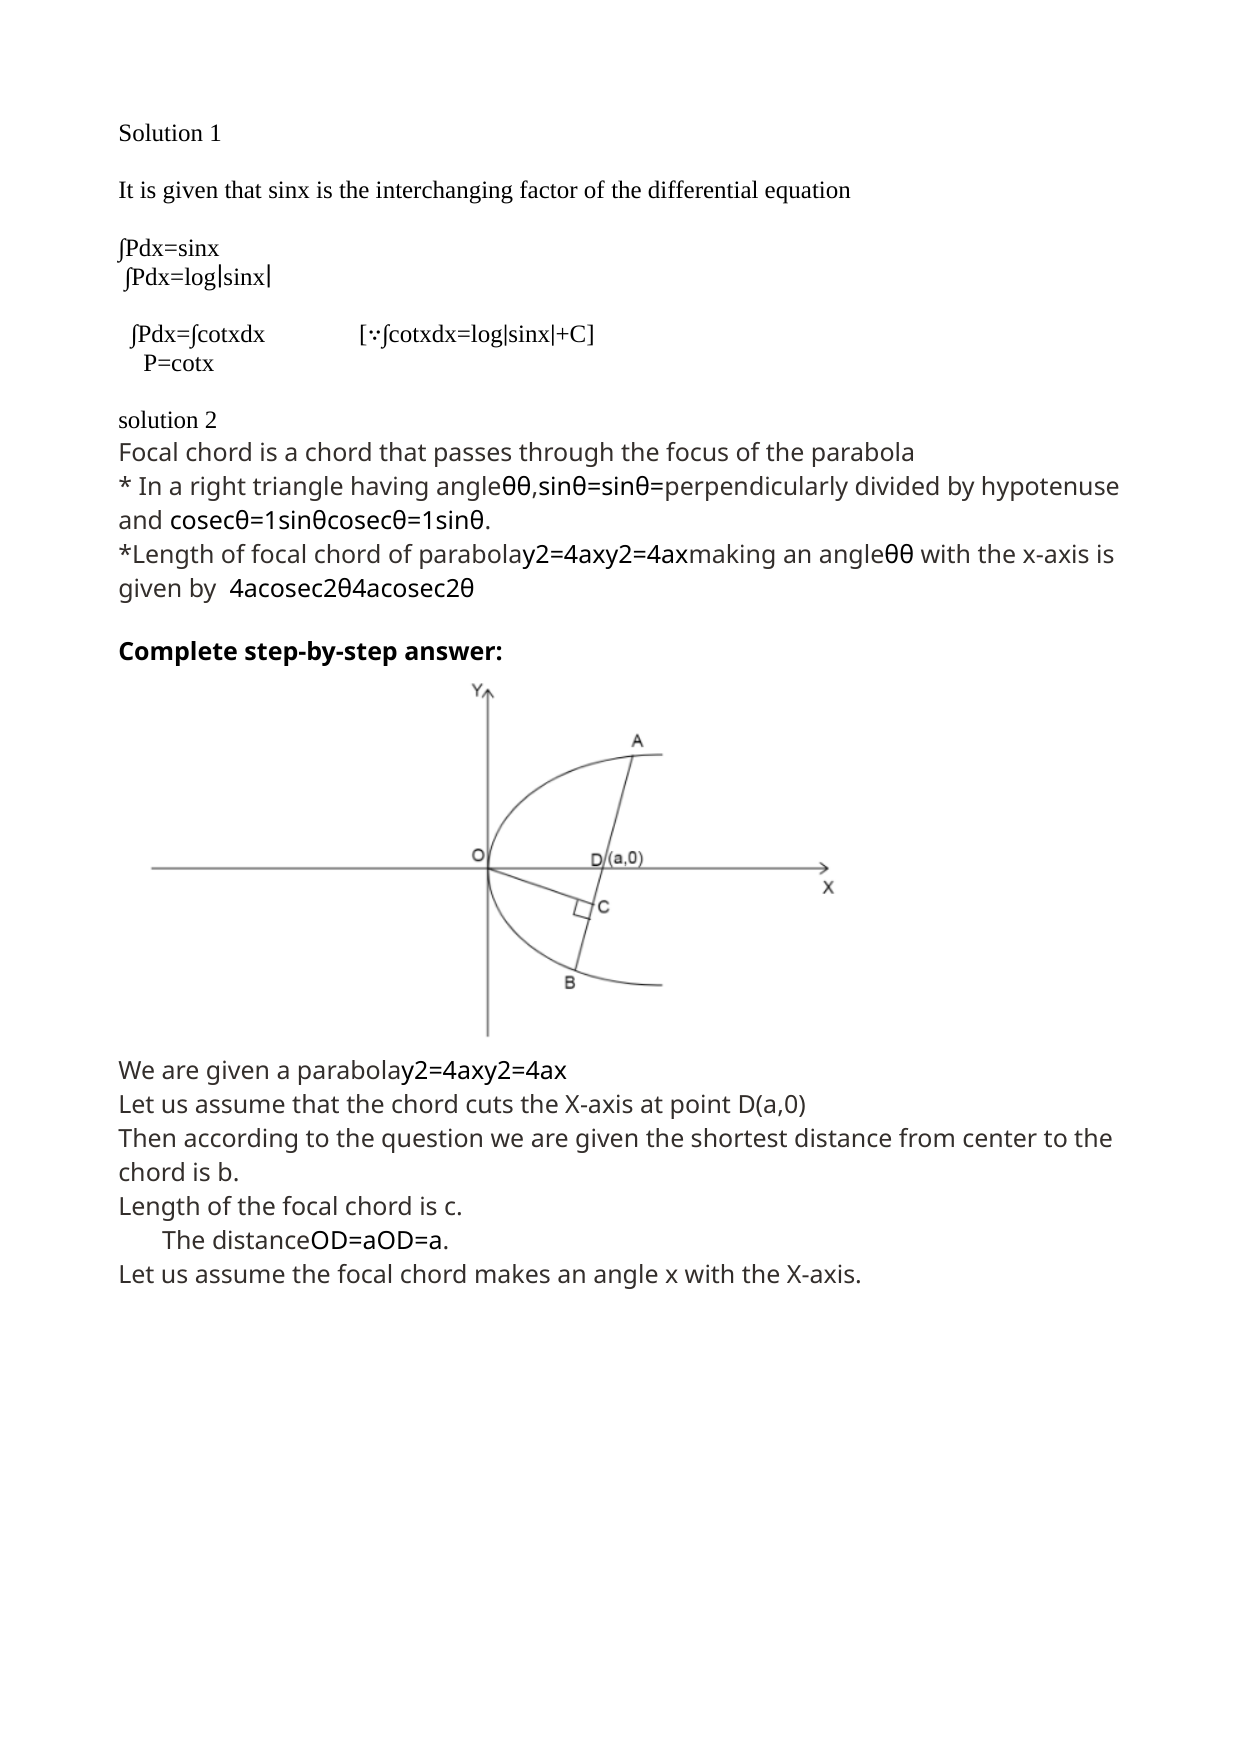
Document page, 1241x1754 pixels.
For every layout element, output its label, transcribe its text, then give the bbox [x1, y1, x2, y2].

text ∫Pdx=log∣sinx∣ [118, 262, 1122, 291]
text solution 2 [118, 406, 1122, 434]
text ∫Pdx=∫cotxdx [∵∫cotxdx=log∣sinx∣+C] [118, 319, 1122, 348]
text It is given that sinx is the interchanging factor of the differential equation [118, 176, 1122, 204]
text Focal chord is a chord that passes through the focus of the parabola * In a right triangle having angleθθ,sinθ=sin⁡θ=perpendicularly divided by hypotenuse and cosecθ=1sinθcos⁡ecθ=1sin⁡θ. *Length of focal chord of parabolay2=4axy2=4axmaking an angleθθ with the x-axis is given by 4acosec2θ4acos⁡ec2θ Complete step-by-step answer: We are given a parabolay2=4axy2=4ax Let us assume that the chord cuts the X-axis at point D(a,0) Then according to the question we are given the shortest distance from center to the chord is b. Length of the focal chord is c. The distanceOD=aOD=a. Let us assume the focal chord makes an angle x with the X-axis. [118, 434, 1122, 1291]
picture [118, 667, 864, 1053]
text ∫Pdx=sinx [118, 233, 1122, 262]
text Solution 1 [118, 118, 1122, 147]
text P=cotx [118, 348, 1122, 377]
